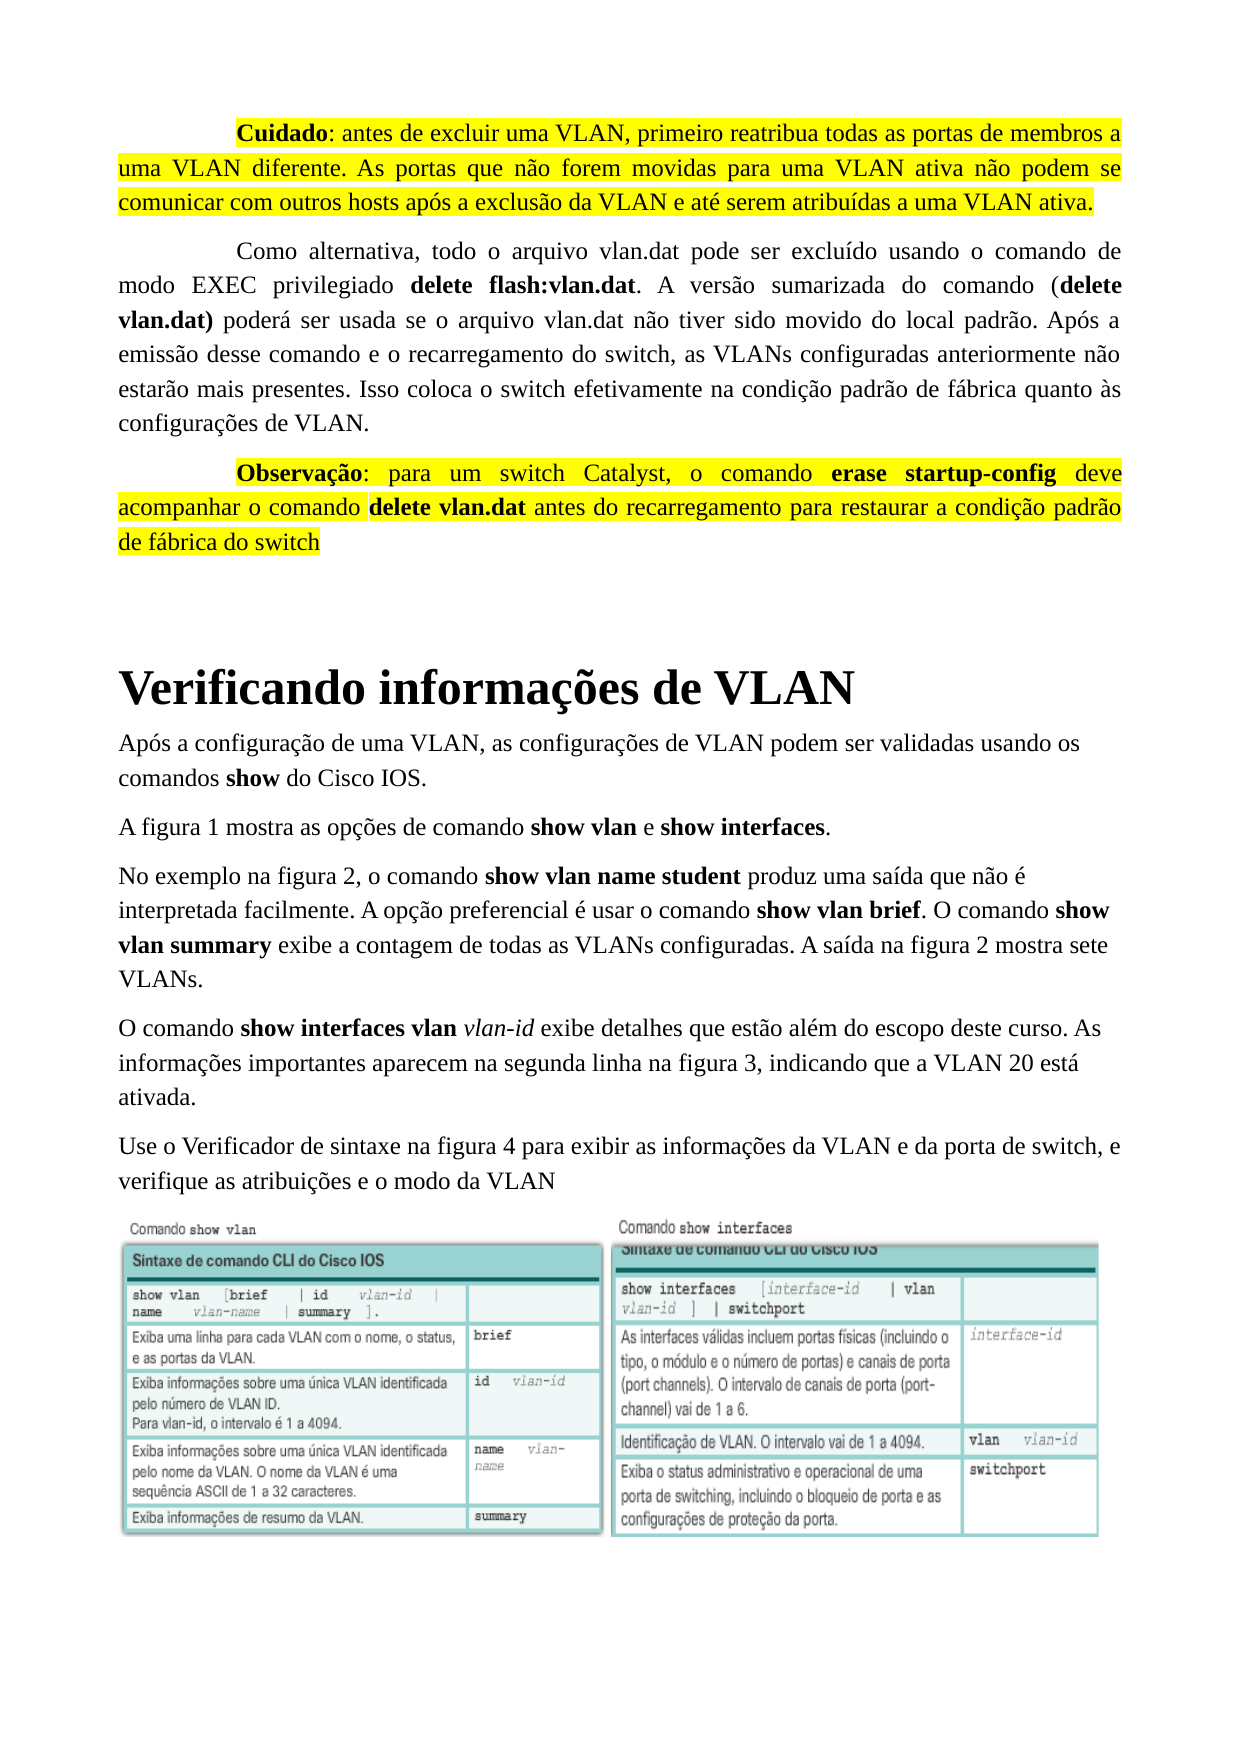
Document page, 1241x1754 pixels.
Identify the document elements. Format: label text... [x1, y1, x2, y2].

subtitle Verificando informações de VLAN [118, 658, 1122, 716]
text No exemplo na figura 2, o comando show vlan name student produz uma saída que não é interpretada facilmente. A opção preferencial é usar o comando show vlan brief. O comando show vlan summary exibe a contagem de todas as VLANs configuradas. A saída na figura 2 mostra sete VLANs. [118, 861, 1122, 993]
picture [610, 1214, 1099, 1537]
text Observação: para um switch Catalyst, o comando erase startup-config deve acompanhar o comando delete vlan.dat antes do recarregamento para restaurar a condição padrão de fábrica do switch [118, 458, 1122, 555]
text Use o Verificador de sintaxe na figura 4 para exibir as informações da VLAN e da porta de switch, e verifique as atribuições e o modo da VLAN [118, 1131, 1122, 1194]
picture [118, 1216, 605, 1537]
text A figura 1 mostra as opções de comando show vlan e show interfaces. [118, 812, 1122, 840]
text O comando show interfaces vlan vlan-id exibe detalhes que estão além do escopo deste curso. As informações importantes aparecem na segunda linha na figura 3, indicando que a VLAN 20 está ativada. [118, 1013, 1122, 1111]
text Após a configuração de uma VLAN, as configurações de VLAN podem ser validadas usando os comandos show do Cisco IOS. [118, 728, 1122, 791]
text Como alternativa, todo o arquivo vlan.dat pode ser excluído usando o comando de modo EXEC privilegiado delete flash:vlan.dat. A versão sumarizada do comando (delete vlan.dat) poderá ser usada se o arquivo vlan.dat não tiver sido movido do local padrão. Após a emissão desse comando e o recarregamento do switch, as VLANs configuradas anteriormente não estarão mais presentes. Isso coloca o switch efetivamente na condição padrão de fábrica quanto às configurações de VLAN. [118, 236, 1122, 437]
text Cuidado: antes de excluir uma VLAN, primeiro reatribua todas as portas de membros a uma VLAN diferente. As portas que não forem movidas para uma VLAN ativa não podem se comunicar com outros hosts após a exclusão da VLAN e até serem atribuídas a uma VLAN ativa. [118, 118, 1122, 216]
